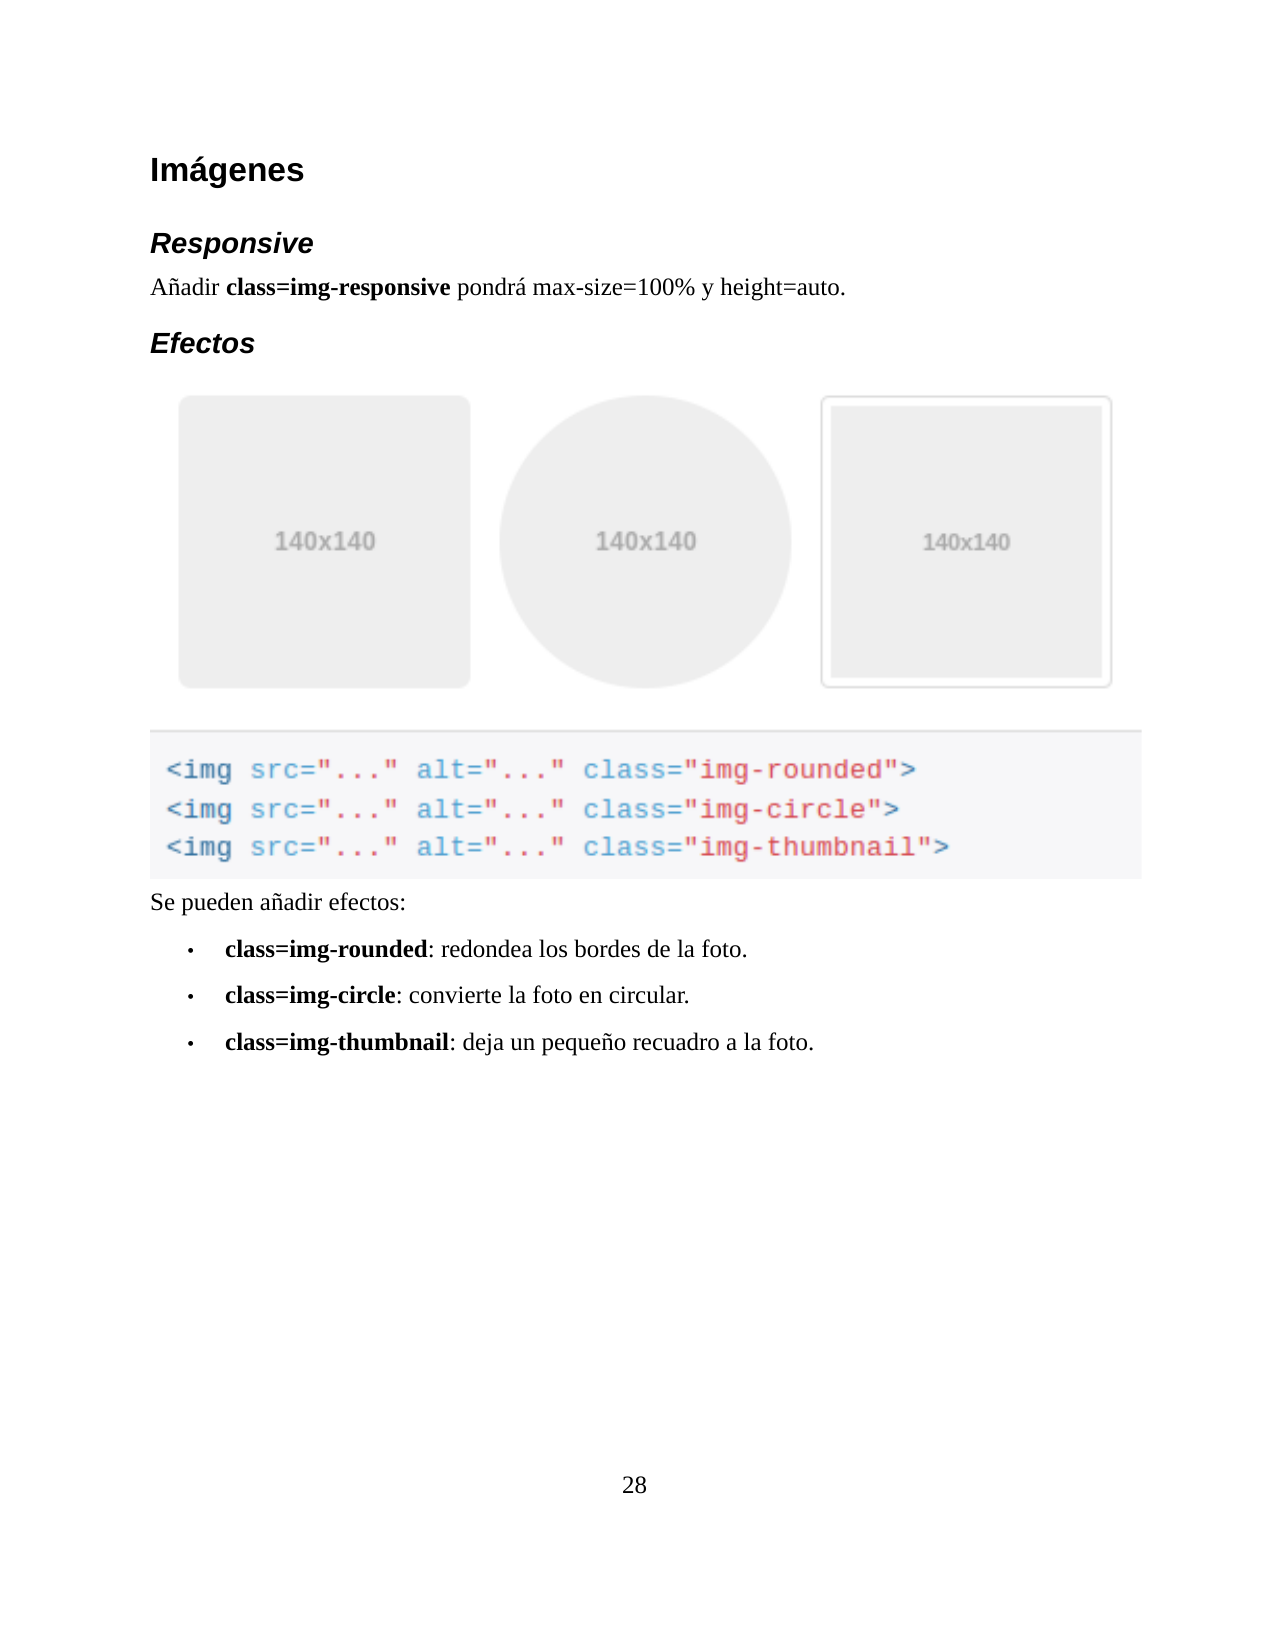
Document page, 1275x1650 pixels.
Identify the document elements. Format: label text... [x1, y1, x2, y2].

subtitle Efectos [150, 326, 1125, 359]
list class=img-circle: convierte la foto en circular. [187, 981, 1125, 1009]
subtitle Responsive [150, 226, 1125, 260]
list class=img-thumbnail: deja un pequeño recuadro a la foto. [187, 1027, 1125, 1056]
list class=img-rounded: redondea los bordes de la foto. [187, 934, 1125, 963]
text Añadir class=img-responsive pondrá max-size=100% y height=auto. [150, 272, 1125, 301]
picture [150, 372, 1142, 879]
subtitle Imágenes [150, 150, 1125, 189]
text Se pueden añadir efectos: [150, 887, 1125, 916]
